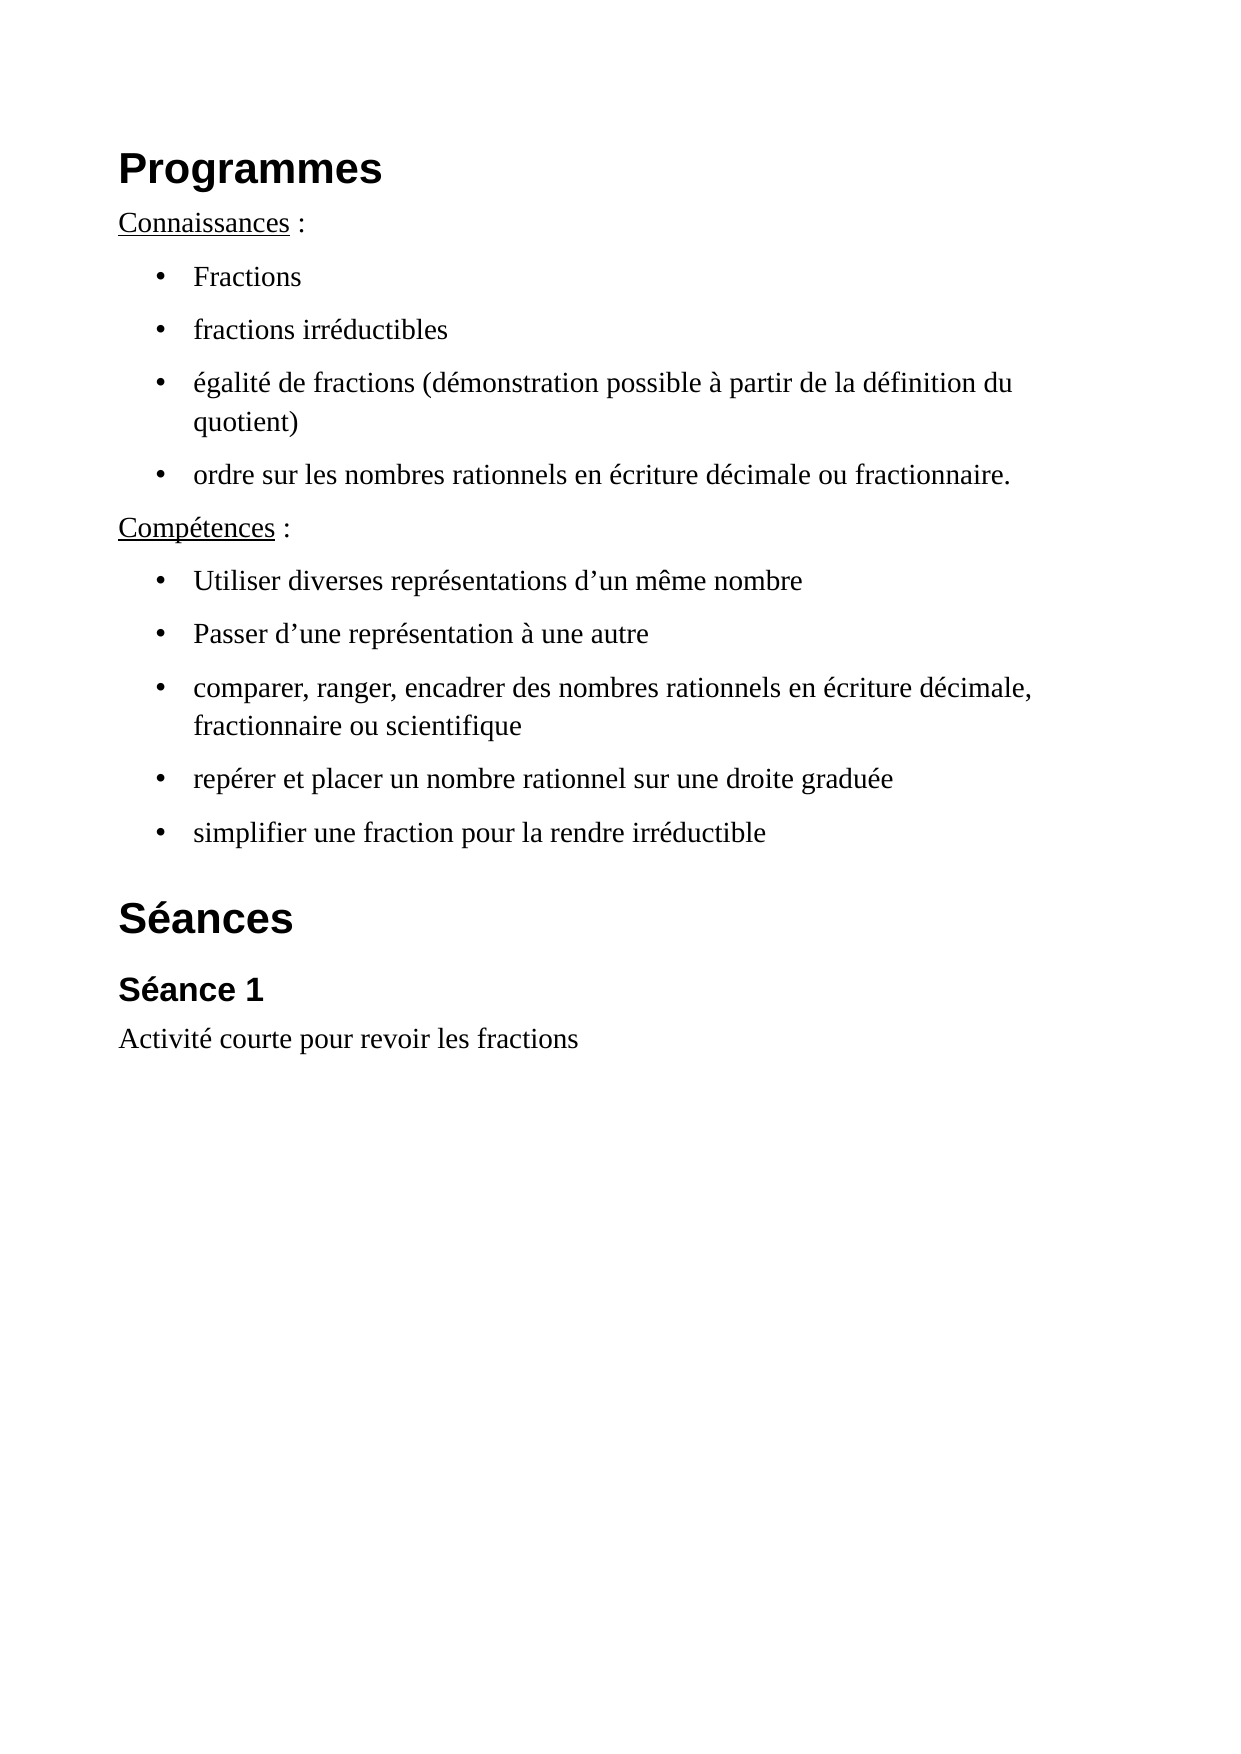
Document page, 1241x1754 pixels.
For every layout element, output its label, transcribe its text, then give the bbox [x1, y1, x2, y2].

subtitle Programmes [118, 143, 1122, 193]
list ordre sur les nombres rationnels en écriture décimale ou fractionnaire. [156, 457, 1122, 491]
list simplifier une fraction pour la rendre irréductible [156, 815, 1122, 848]
list égalité de fractions (démonstration possible à partir de la définition du quotient) [156, 365, 1122, 437]
text Activité courte pour revoir les fractions [118, 1021, 1122, 1055]
subtitle Séances [118, 893, 1122, 943]
list Passer d’une représentation à une autre [156, 616, 1122, 650]
list repérer et placer un nombre rationnel sur une droite graduée [156, 761, 1122, 795]
list Fractions [156, 259, 1122, 292]
subtitle Séance 1 [118, 970, 1122, 1009]
list Utiliser diverses représentations d’un même nombre [156, 563, 1122, 597]
text Compétences : [118, 510, 1122, 544]
text Connaissances : [118, 206, 1122, 239]
list comparer, ranger, encadrer des nombres rationnels en écriture décimale, fractionnaire ou scientifique [156, 670, 1122, 742]
list fractions irréductibles [156, 312, 1122, 346]
